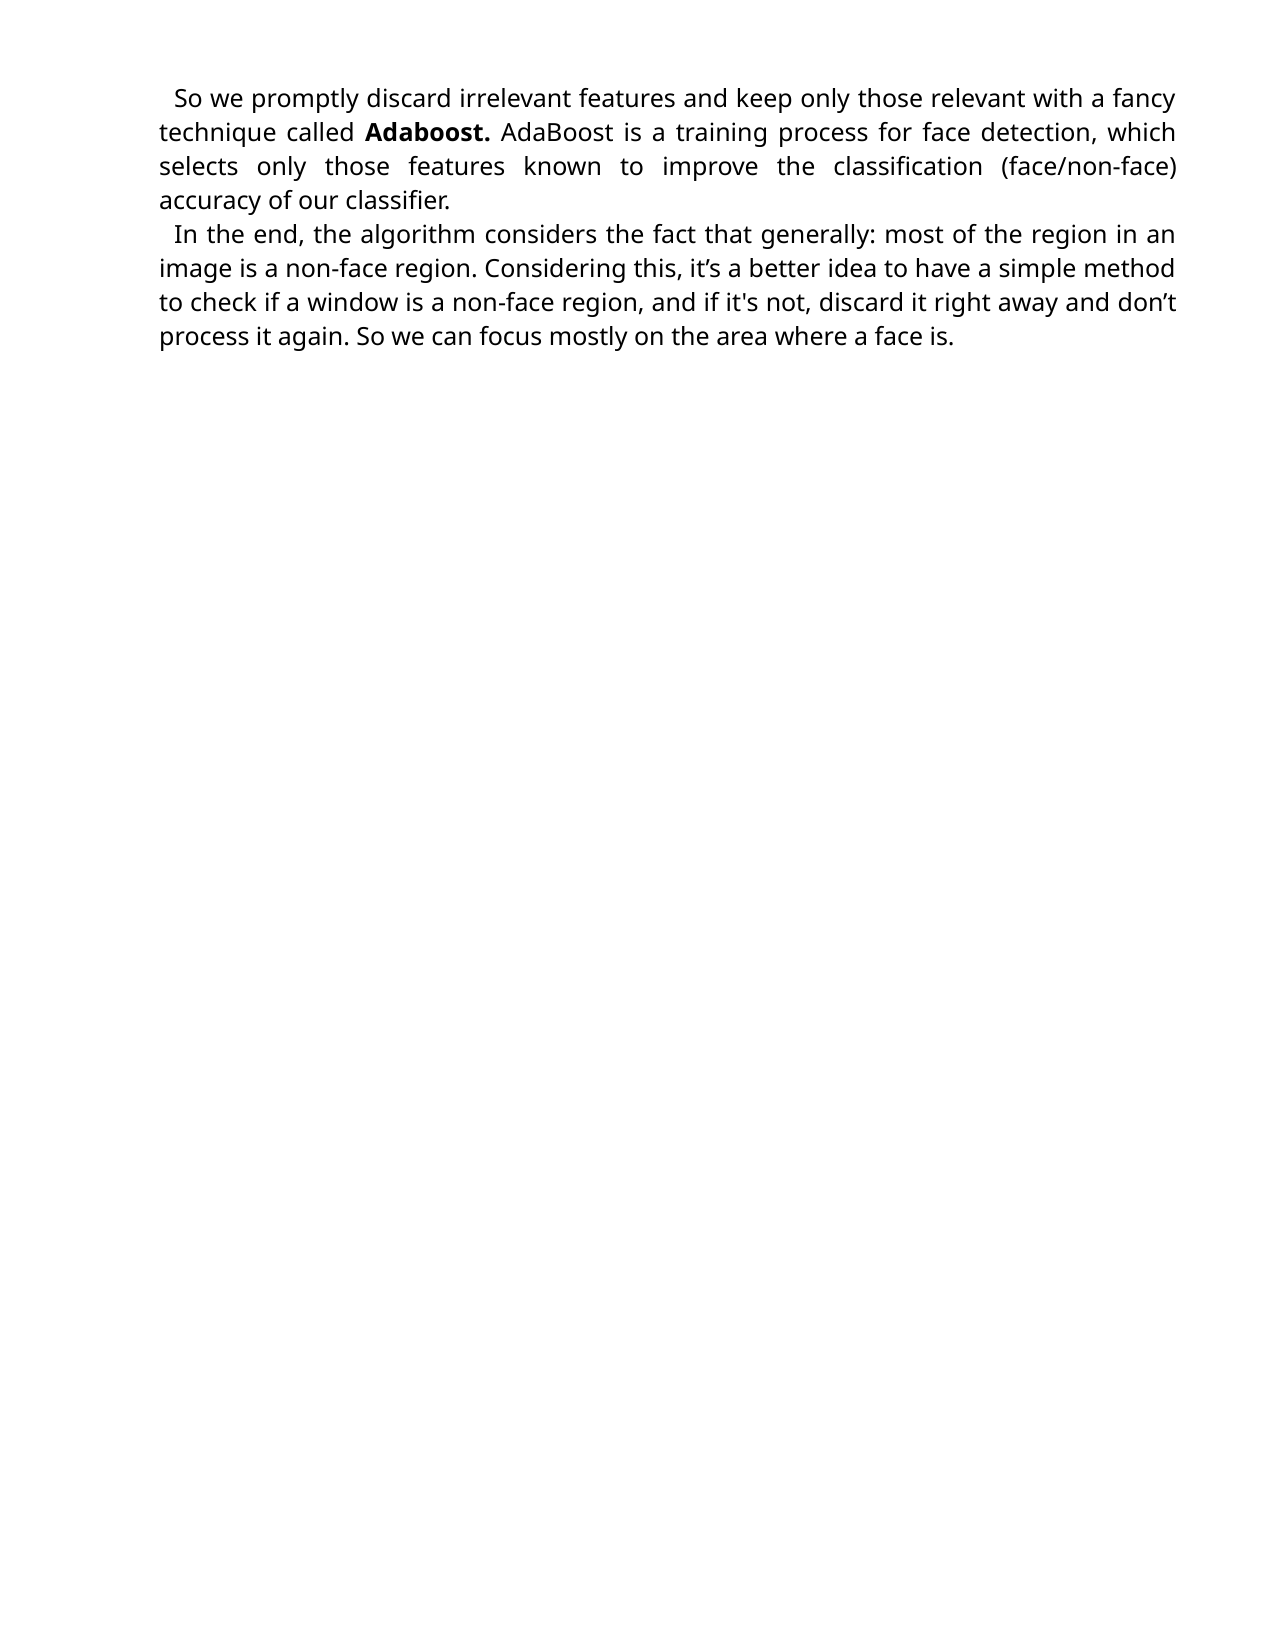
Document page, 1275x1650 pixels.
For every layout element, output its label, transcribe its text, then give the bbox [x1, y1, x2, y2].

text In the end, the algorithm considers the fact that generally: most of the region in an image is a non-face region. Considering this, it’s a better idea to have a simple method to check if a window is a non-face region, and if it's not, discard it right away and don’t process it again. So we can focus mostly on the area where a face is. [159, 217, 1177, 353]
text So we promptly discard irrelevant features and keep only those relevant with a fancy technique called Adaboost. AdaBoost is a training process for face detection, which selects only those features known to improve the classification (face/non-face) accuracy of our classifier. [159, 81, 1177, 217]
